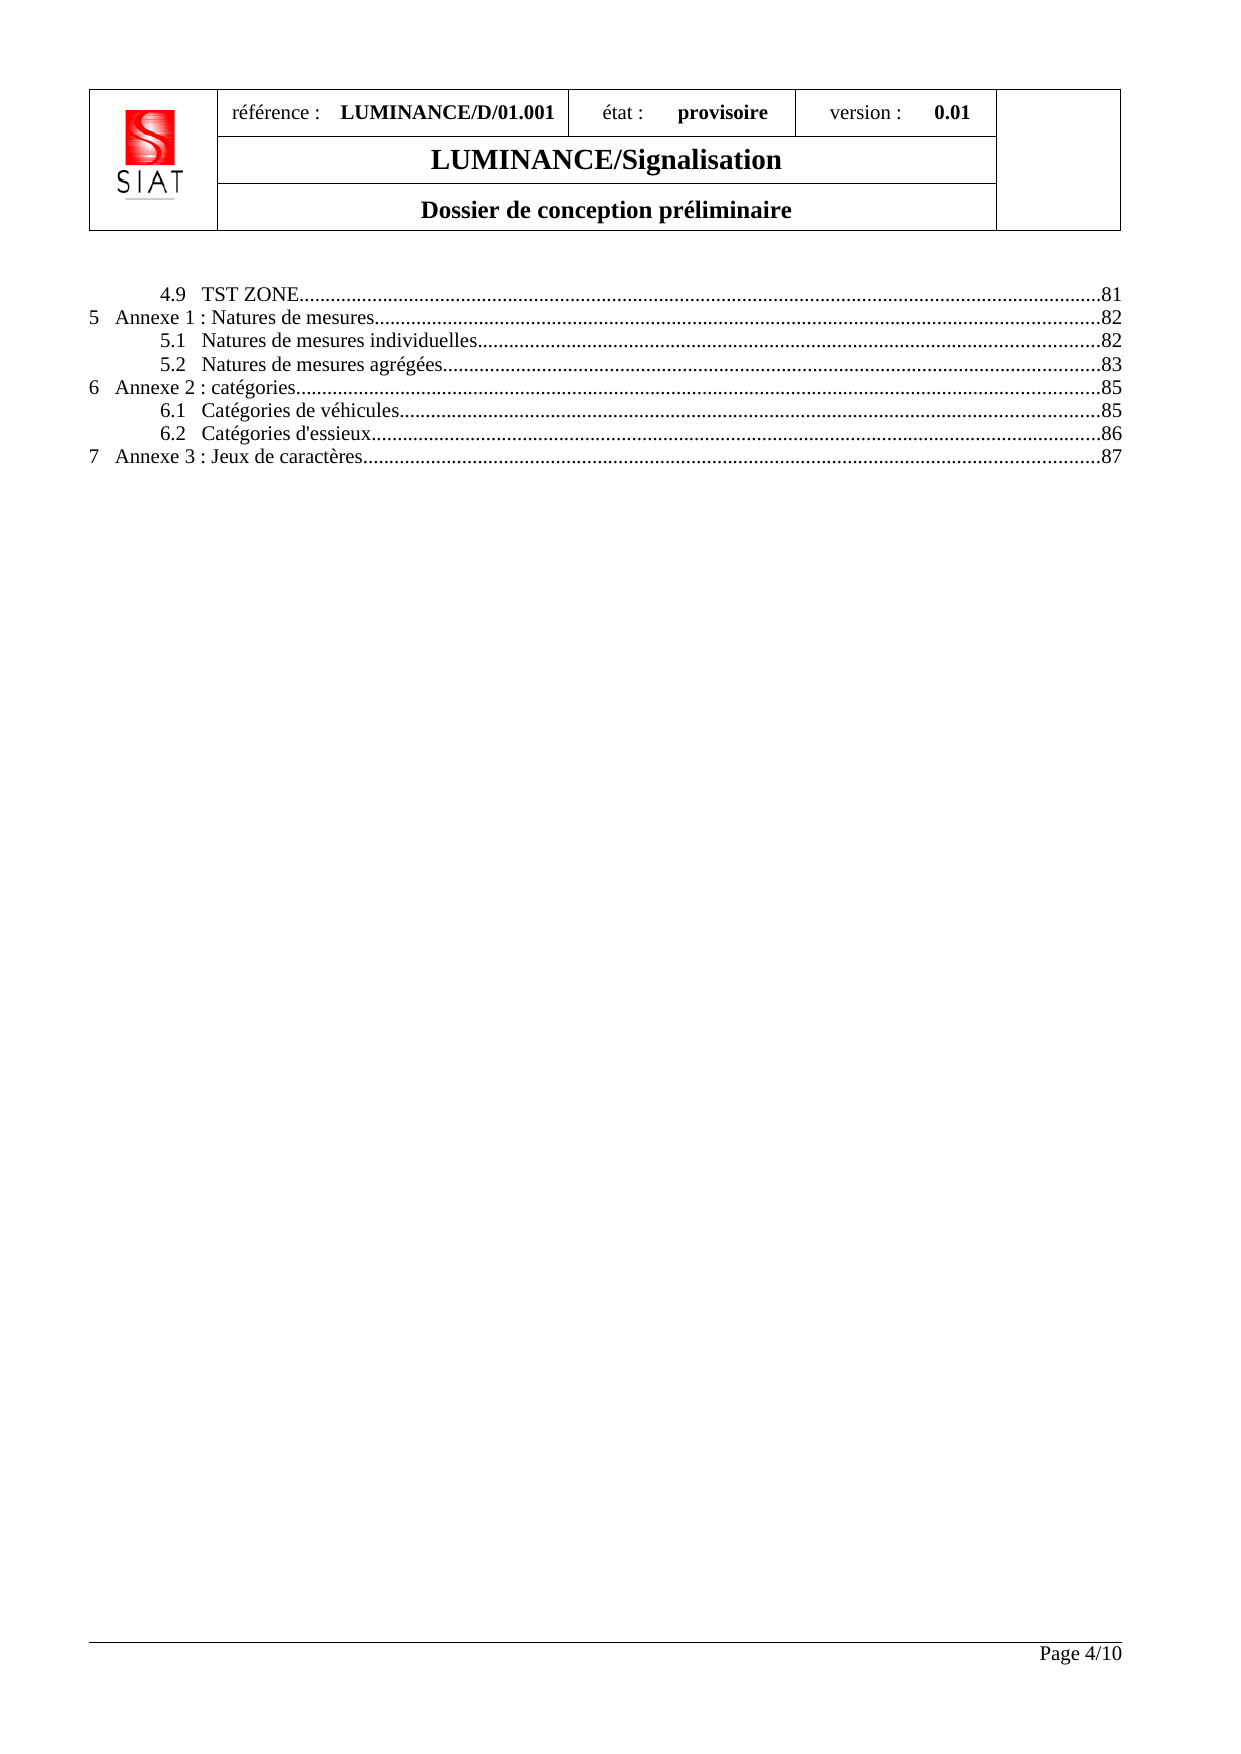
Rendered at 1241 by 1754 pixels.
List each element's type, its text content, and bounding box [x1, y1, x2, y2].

text 6.2 Catégories d'essieux 86 [118, 422, 1122, 445]
text 6 Annexe 2 : catégories 85 [88, 376, 1122, 399]
text 4.9 TST ZONE 81 [118, 283, 1122, 306]
text 5 Annexe 1 : Natures de mesures 82 [88, 306, 1122, 329]
text 6.1 Catégories de véhicules 85 [118, 399, 1122, 422]
text 5.1 Natures de mesures individuelles 82 [118, 329, 1122, 352]
text 7 Annexe 3 : Jeux de caractères 87 [88, 445, 1122, 468]
picture [117, 110, 189, 204]
text 5.2 Natures de mesures agrégées 83 [118, 352, 1122, 376]
